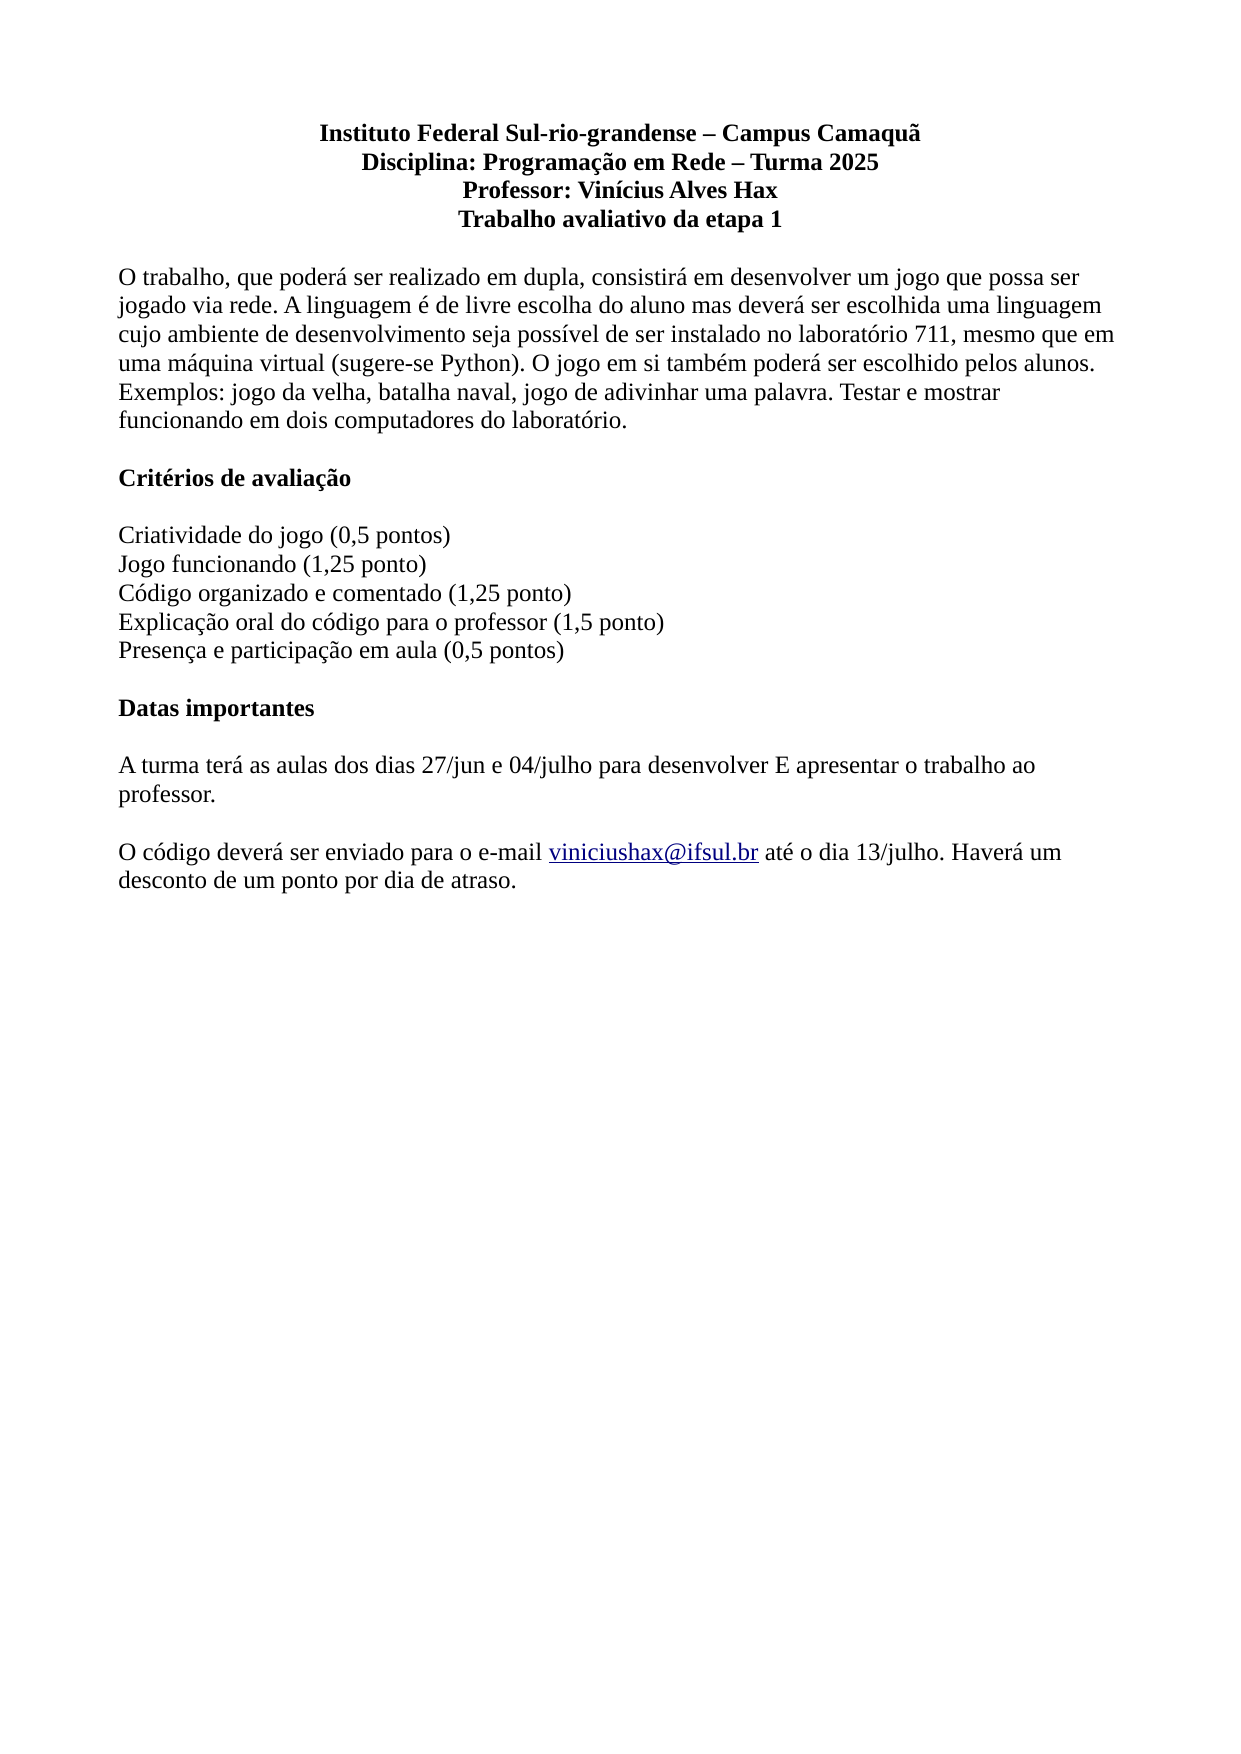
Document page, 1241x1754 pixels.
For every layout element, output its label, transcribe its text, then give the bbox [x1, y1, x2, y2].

text O código deverá ser enviado para o e-mail viniciushax@ifsul.br até o dia 13/julho. Haverá um desconto de um ponto por dia de atraso. [118, 837, 1122, 894]
text Jogo funcionando (1,25 ponto) [118, 549, 1122, 578]
text Professor: Vinícius Alves Hax [118, 176, 1122, 204]
text Presença e participação em aula (0,5 pontos) [118, 636, 1122, 664]
text Instituto Federal Sul-rio-grandense – Campus Camaquã [118, 118, 1122, 147]
text A turma terá as aulas dos dias 27/jun e 04/julho para desenvolver E apresentar o trabalho ao professor. [118, 751, 1122, 808]
text Criatividade do jogo (0,5 pontos) [118, 521, 1122, 549]
text O trabalho, que poderá ser realizado em dupla, consistirá em desenvolver um jogo que possa ser jogado via rede. A linguagem é de livre escolha do aluno mas deverá ser escolhida uma linguagem cujo ambiente de desenvolvimento seja possível de ser instalado no laboratório 711, mesmo que em uma máquina virtual (sugere-se Python). O jogo em si também poderá ser escolhido pelos alunos. Exemplos: jogo da velha, batalha naval, jogo de adivinhar uma palavra. Testar e mostrar funcionando em dois computadores do laboratório. [118, 262, 1122, 434]
text Explicação oral do código para o professor (1,5 ponto) [118, 607, 1122, 636]
text Datas importantes [118, 693, 1122, 722]
text Disciplina: Programação em Rede – Turma 2025 [118, 147, 1122, 176]
text Código organizado e comentado (1,25 ponto) [118, 578, 1122, 607]
text Trabalho avaliativo da etapa 1 [118, 204, 1122, 233]
text Critérios de avaliação [118, 463, 1122, 492]
